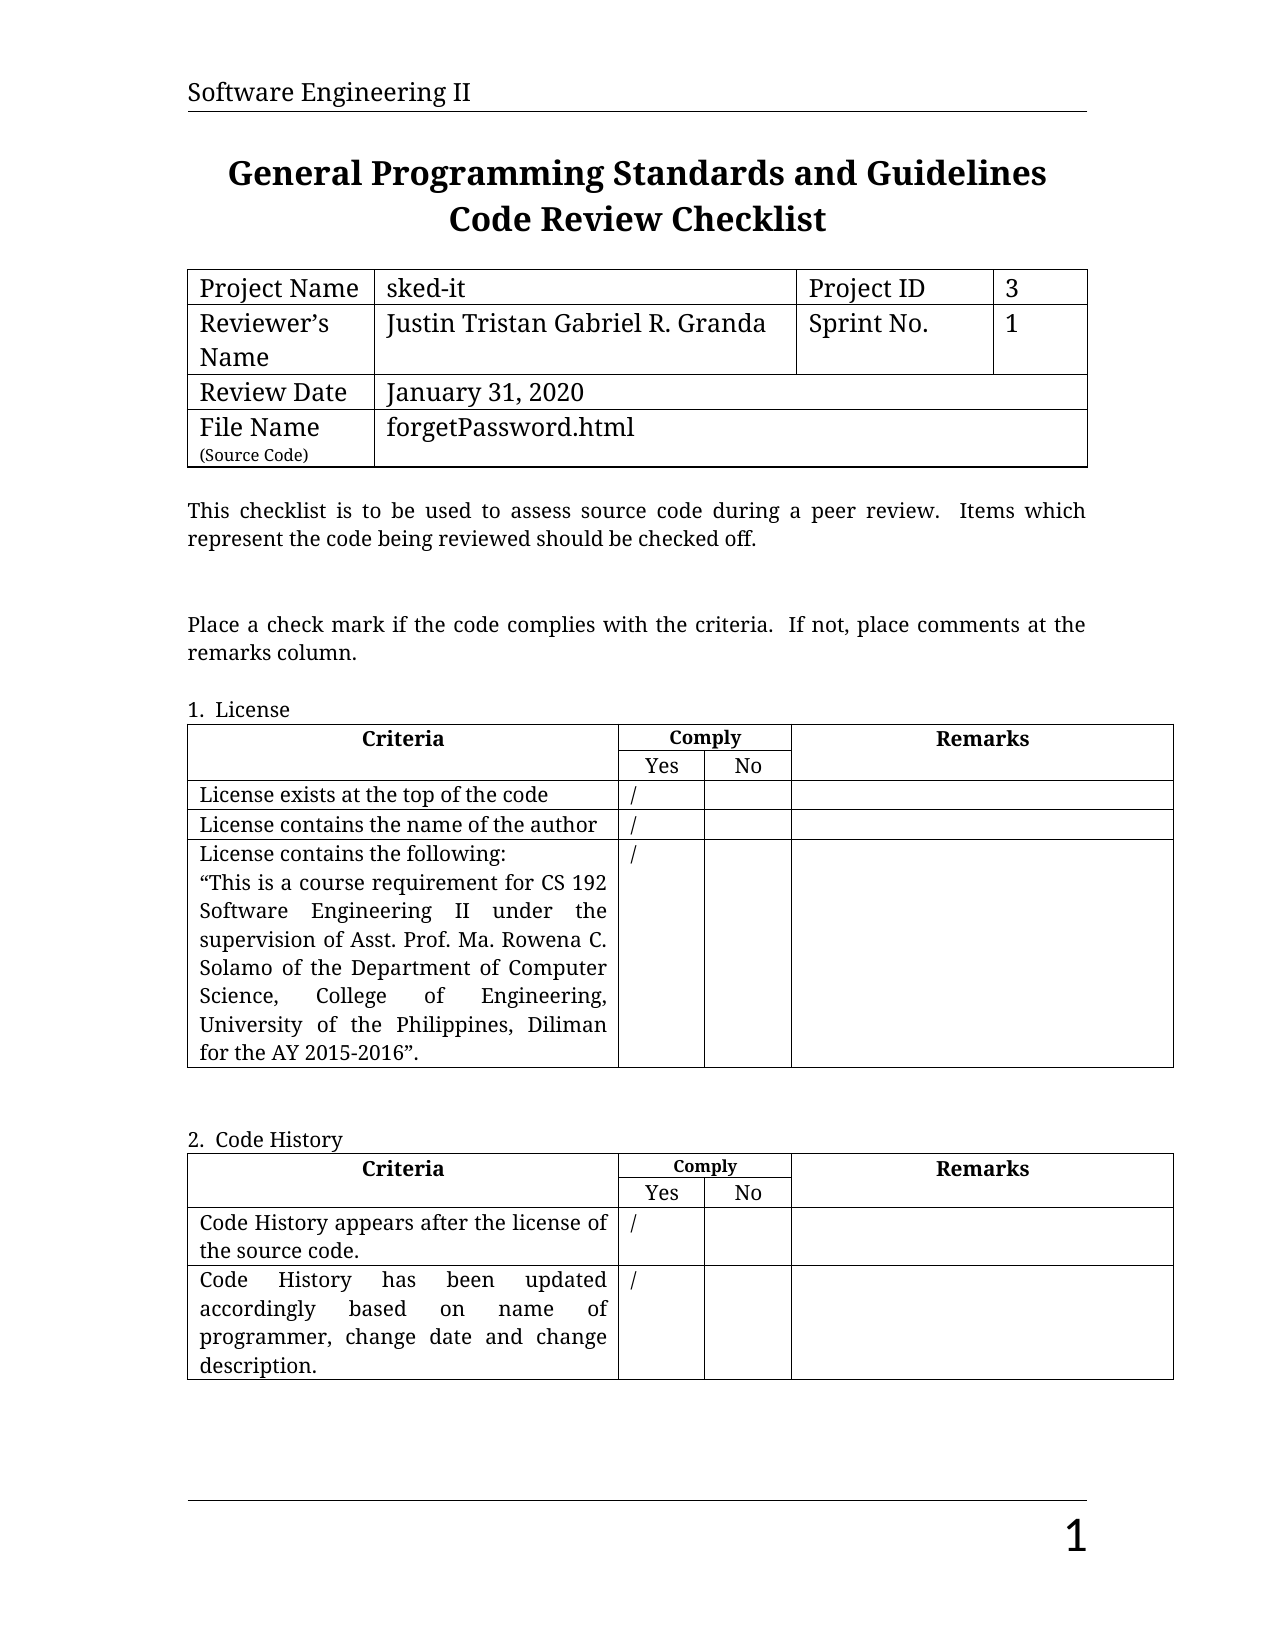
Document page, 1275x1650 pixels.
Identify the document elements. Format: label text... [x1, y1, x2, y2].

table_cell No [705, 1178, 791, 1207]
table_header Criteria [188, 725, 618, 779]
table_cell Reviewer’s Name [188, 305, 374, 373]
table_header Comply [619, 1154, 791, 1177]
table_cell Code History appears after the license of the source code. [188, 1208, 618, 1264]
table_header Criteria [188, 1154, 618, 1207]
table_cell / [619, 1266, 704, 1379]
table_cell / [619, 781, 704, 809]
table_cell License contains the name of the author [188, 810, 618, 838]
table_header Project ID [797, 270, 993, 304]
table_cell Yes [619, 1178, 704, 1207]
text Place a check mark if the code complies with the criteria. If not, place comments at the remarks column. [187, 610, 1087, 667]
table_header Remarks [792, 725, 1173, 779]
table_header Comply [619, 725, 791, 750]
table_cell Sprint No. [797, 305, 993, 373]
text 1. License [187, 695, 1087, 723]
table_cell [705, 810, 791, 838]
table_cell License exists at the top of the code [188, 781, 618, 809]
table_header Remarks [792, 1154, 1173, 1207]
table_cell / [619, 840, 704, 1067]
table_cell Yes [619, 751, 704, 779]
table_cell Justin Tristan Gabriel R. Granda [375, 305, 796, 373]
table_cell No [705, 751, 791, 779]
table_cell [705, 781, 791, 809]
table_cell 1 [994, 305, 1087, 373]
table_cell [705, 840, 791, 1067]
table_header 3 [994, 270, 1087, 304]
table_cell [792, 1208, 1173, 1264]
text 2. Code History [187, 1125, 1087, 1153]
table_cell [792, 810, 1173, 838]
table_cell License contains the following: “This is a course requirement for CS 192 Software Engineering II under the supervision of Asst. Prof. Ma. Rowena C. Solamo of the Department of Computer Science, College of Engineering, University of the Philippines, Diliman for the AY 2015-2016”. [188, 840, 618, 1067]
text General Programming Standards and Guidelines Code Review Checklist [187, 150, 1087, 241]
table_cell [705, 1266, 791, 1379]
table_cell / [619, 1208, 704, 1264]
table_cell forgetPassword.html [375, 410, 1087, 466]
table_cell / [619, 810, 704, 838]
text This checklist is to be used to assess source code during a peer review. Items which represent the code being reviewed should be checked off. [187, 496, 1087, 553]
table_cell [792, 781, 1173, 809]
table_header sked-it [375, 270, 796, 304]
table_cell [705, 1208, 791, 1264]
table_cell File Name (Source Code) [188, 410, 374, 466]
table_cell Review Date [188, 375, 374, 409]
table_cell January 31, 2020 [375, 375, 1087, 409]
table_cell [792, 1266, 1173, 1379]
table_header Project Name [188, 270, 374, 304]
table_cell Code History has been updated accordingly based on name of programmer, change date and change description. [188, 1266, 618, 1379]
table_cell [792, 840, 1173, 1067]
